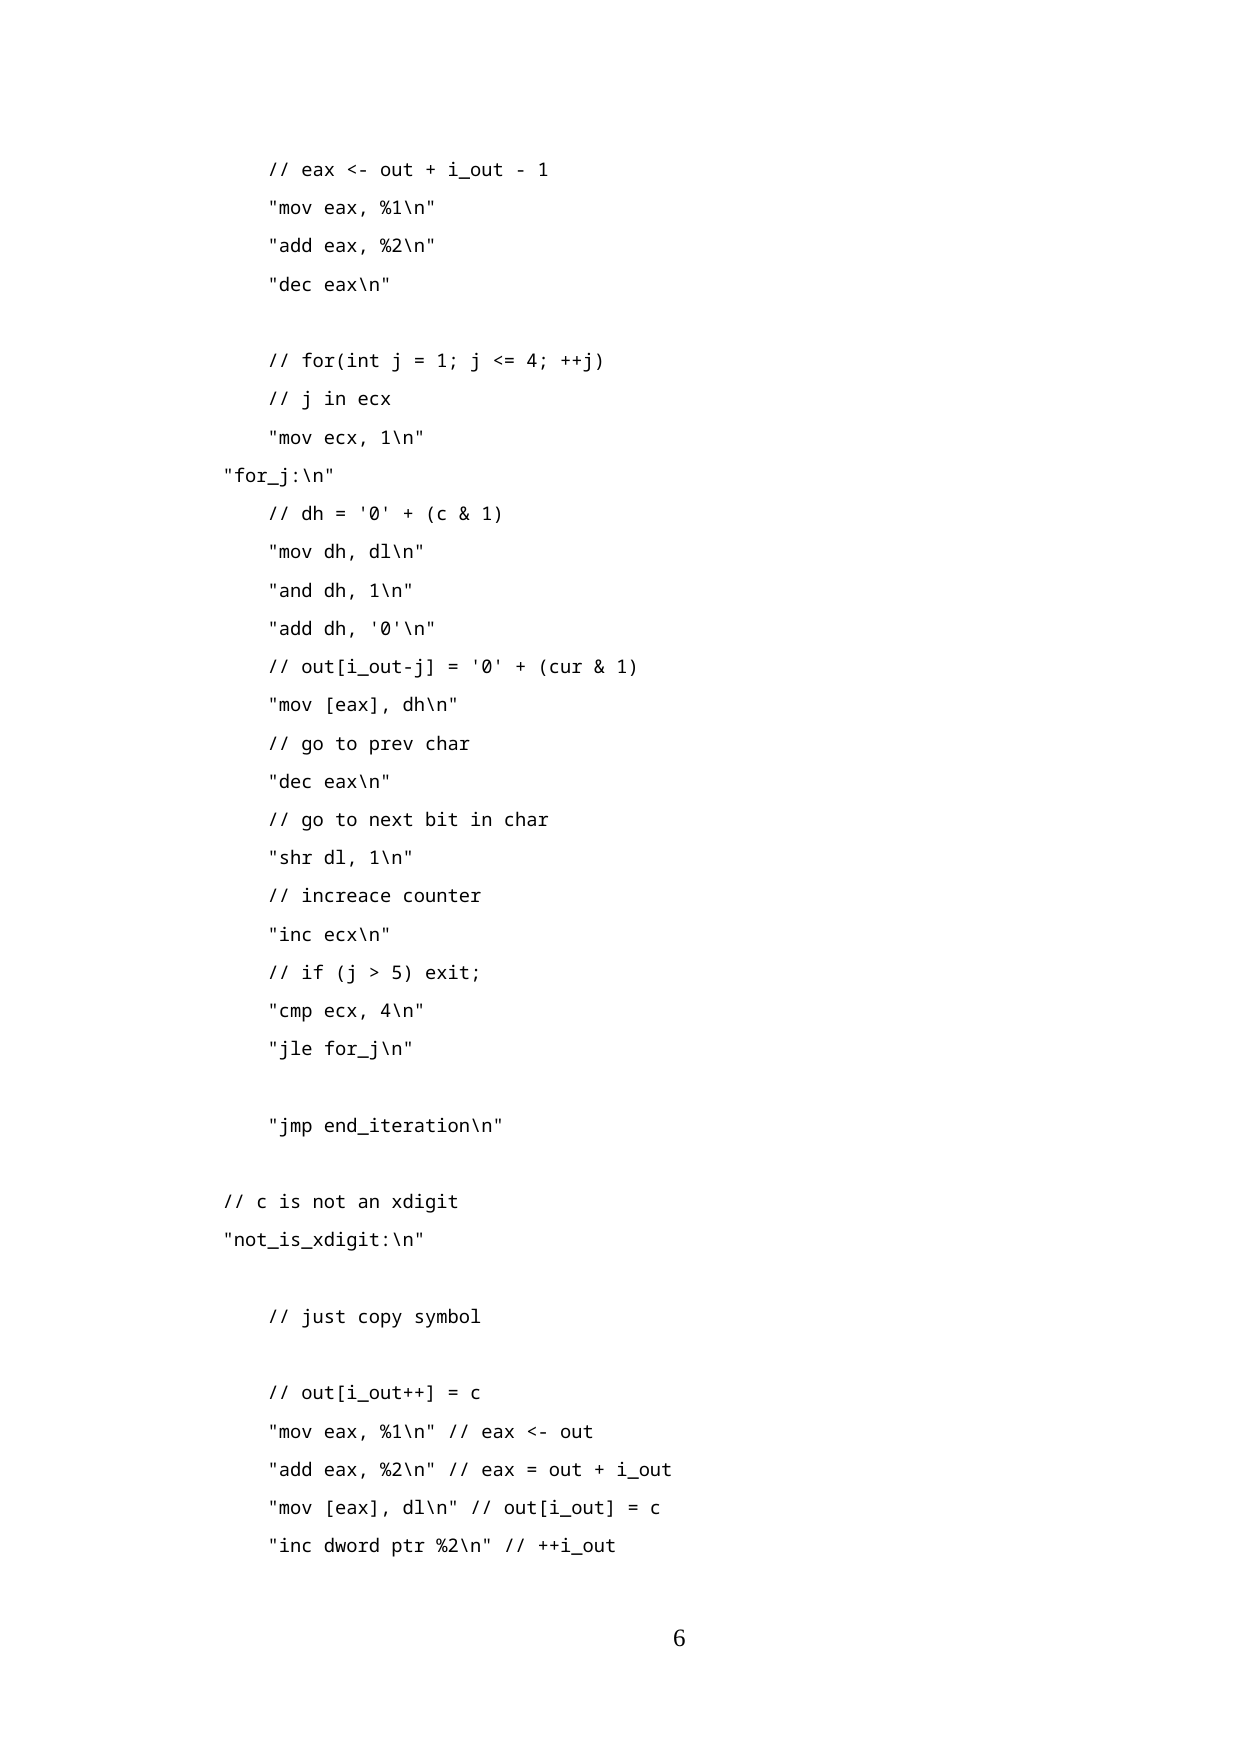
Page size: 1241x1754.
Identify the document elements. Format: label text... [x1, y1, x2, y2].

text "shr dl, 1\n" [177, 844, 1181, 870]
text // eax <- out + i_out - 1 [177, 156, 1181, 182]
text "mov eax, %1\n" [177, 194, 1181, 220]
text // for(int j = 1; j <= 4; ++j) [177, 347, 1181, 373]
text "inc dword ptr %2\n" // ++i_out [177, 1533, 1181, 1558]
text // dh = '0' + (c & 1) [177, 500, 1181, 526]
text // c is not an xdigit [177, 1188, 1181, 1214]
text "mov eax, %1\n" // eax <- out [177, 1418, 1181, 1443]
text "dec eax\n" [177, 271, 1181, 297]
text "add eax, %2\n" [177, 233, 1181, 258]
text // go to prev char [177, 730, 1181, 755]
text "inc ecx\n" [177, 921, 1181, 946]
text // just copy symbol [177, 1303, 1181, 1329]
text // go to next bit in char [177, 806, 1181, 832]
text "mov ecx, 1\n" [177, 424, 1181, 449]
text "and dh, 1\n" [177, 577, 1181, 602]
text "jmp end_iteration\n" [177, 1112, 1181, 1138]
text "for_j:\n" [177, 462, 1181, 488]
text "dec eax\n" [177, 768, 1181, 793]
text "mov [eax], dl\n" // out[i_out] = c [177, 1494, 1181, 1520]
text // if (j > 5) exit; [177, 959, 1181, 985]
text // j in ecx [177, 386, 1181, 411]
text // out[i_out-j] = '0' + (cur & 1) [177, 653, 1181, 679]
text "not_is_xdigit:\n" [177, 1227, 1181, 1252]
text "mov dh, dl\n" [177, 539, 1181, 564]
text // out[i_out++] = c [177, 1380, 1181, 1405]
text "add dh, '0'\n" [177, 615, 1181, 641]
text "mov [eax], dh\n" [177, 692, 1181, 717]
text // increace counter [177, 883, 1181, 908]
text "jle for_j\n" [177, 1036, 1181, 1061]
text "add eax, %2\n" // eax = out + i_out [177, 1456, 1181, 1482]
text "cmp ecx, 4\n" [177, 997, 1181, 1023]
